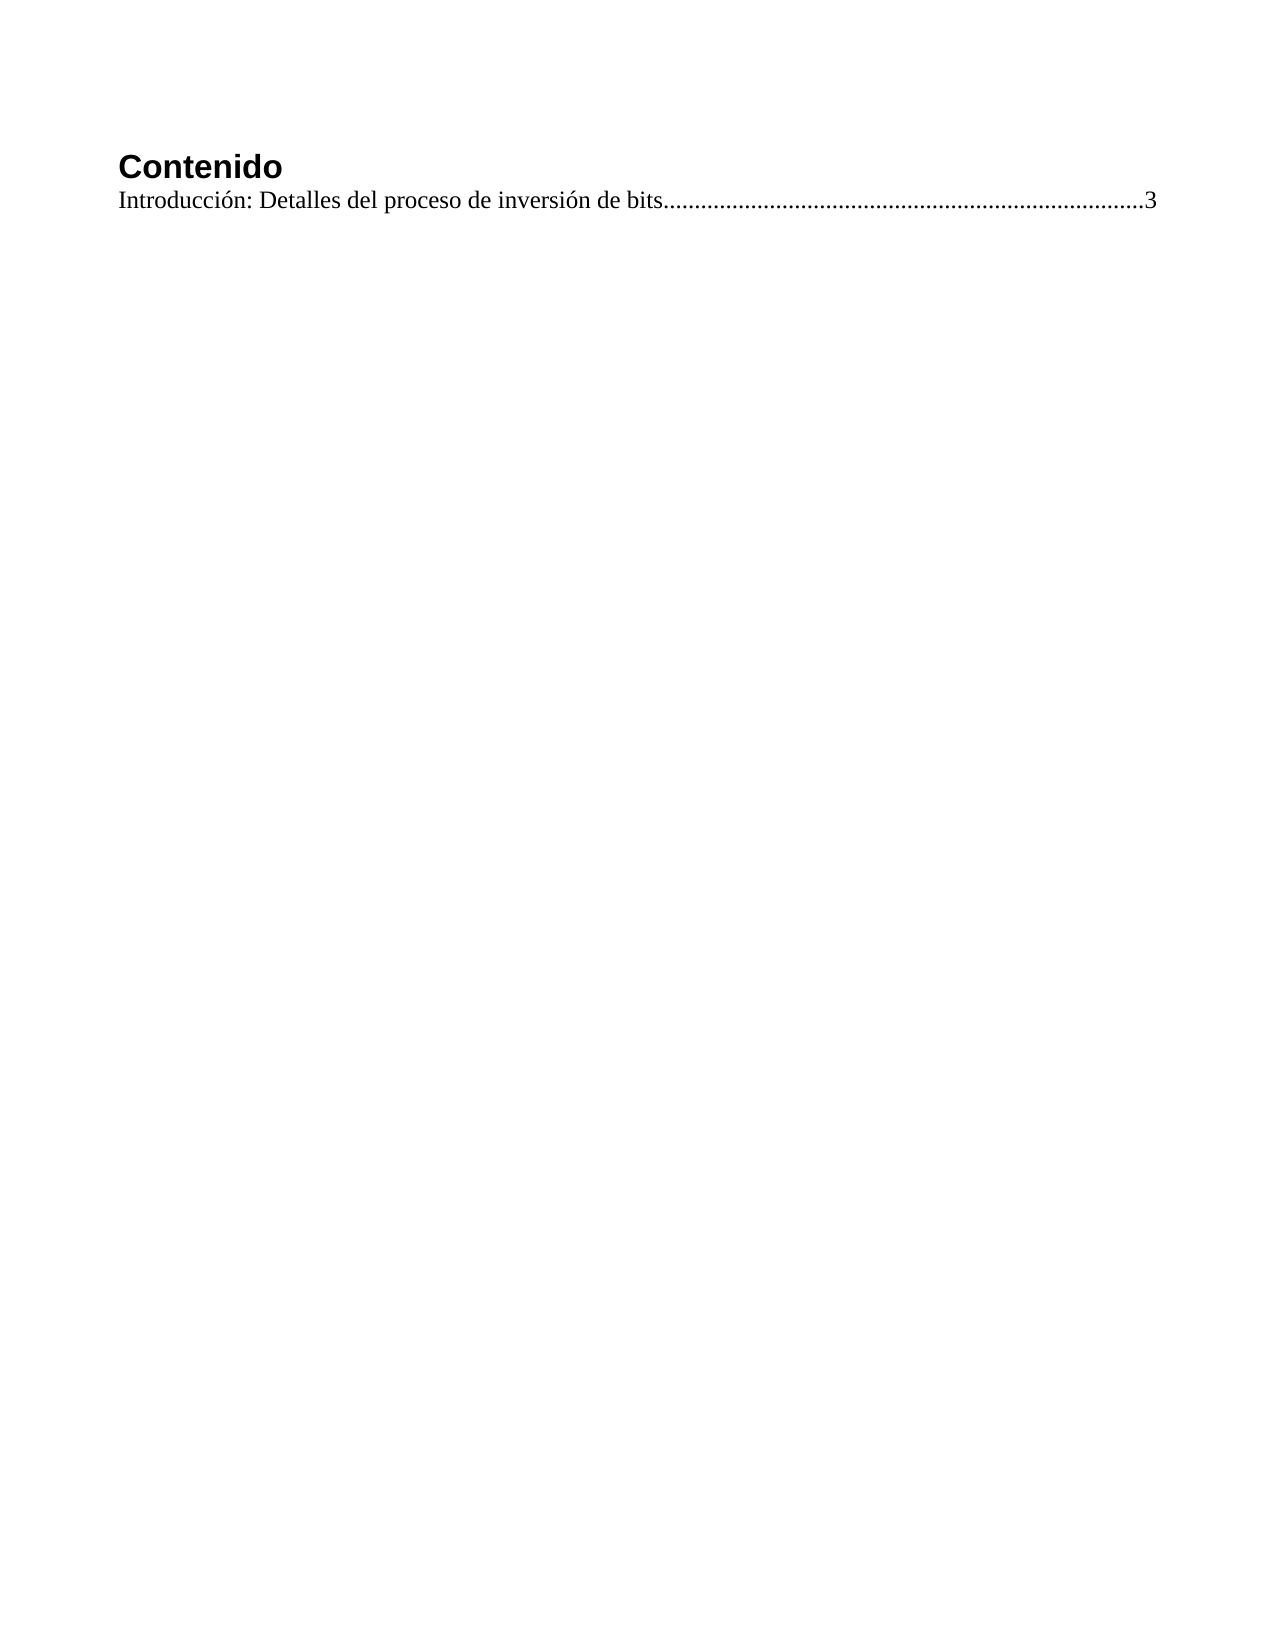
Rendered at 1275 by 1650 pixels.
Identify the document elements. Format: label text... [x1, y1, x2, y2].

text Introducción: Detalles del proceso de inversión de bits 3 [118, 185, 1157, 214]
subtitle Contenido [118, 147, 1157, 185]
